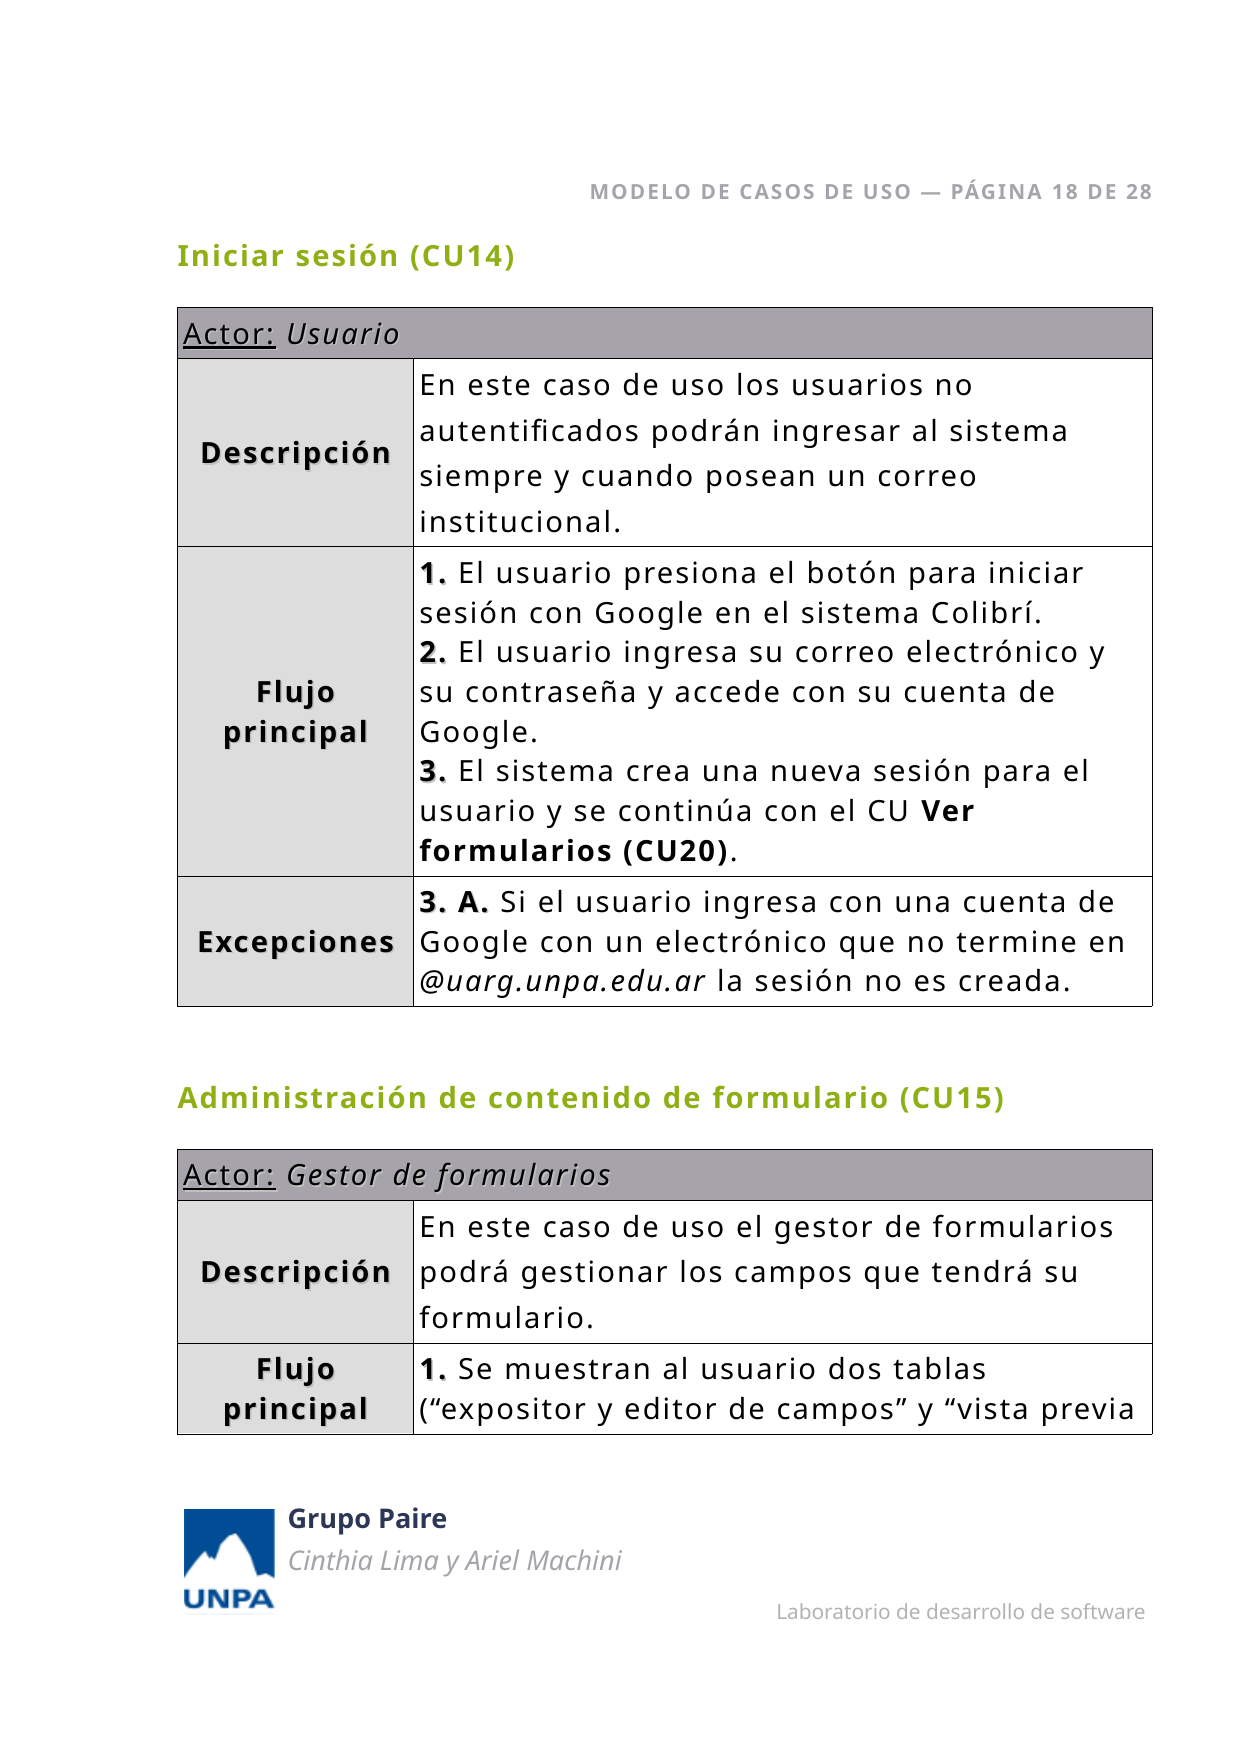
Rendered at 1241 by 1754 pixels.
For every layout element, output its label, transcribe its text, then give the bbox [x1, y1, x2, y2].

table_header Actor: Usuario [178, 308, 1152, 358]
table_cell 1. El usuario presiona el botón para iniciar sesión con Google en el sistema Colibrí. 2. El usuario ingresa su correo electrónico y su contraseña y accede con su cuenta de Google. 3. El sistema crea una nueva sesión para el usuario y se continúa con el CU Ver formularios (CU20). [414, 547, 1152, 876]
table_cell Descripción [178, 359, 413, 546]
table_header Actor: Gestor de formularios [178, 1150, 1152, 1200]
table_cell 3. A. Si el usuario ingresa con una cuenta de Google con un electrónico que no termine en @uarg.unpa.edu.ar la sesión no es creada. [414, 877, 1152, 1006]
table_cell Descripción [178, 1201, 413, 1343]
table_cell En este caso de uso los usuarios no autentificados podrán ingresar al sistema siempre y cuando posean un correo institucional. [414, 359, 1152, 546]
table_cell Flujo principal [178, 1344, 413, 1433]
table_cell En este caso de uso el gestor de formularios podrá gestionar los campos que tendrá su formulario. [414, 1201, 1152, 1343]
table_cell Excepciones [178, 877, 413, 1006]
picture [184, 1509, 275, 1615]
table_cell Flujo principal [178, 547, 413, 876]
table_cell 1. Se muestran al usuario dos tablas (“expositor y editor de campos” y “vista previa [414, 1344, 1152, 1433]
subtitle Administración de contenido de formulario (CU15) [177, 1077, 1152, 1117]
subtitle Iniciar sesión (CU14) [177, 235, 1152, 275]
